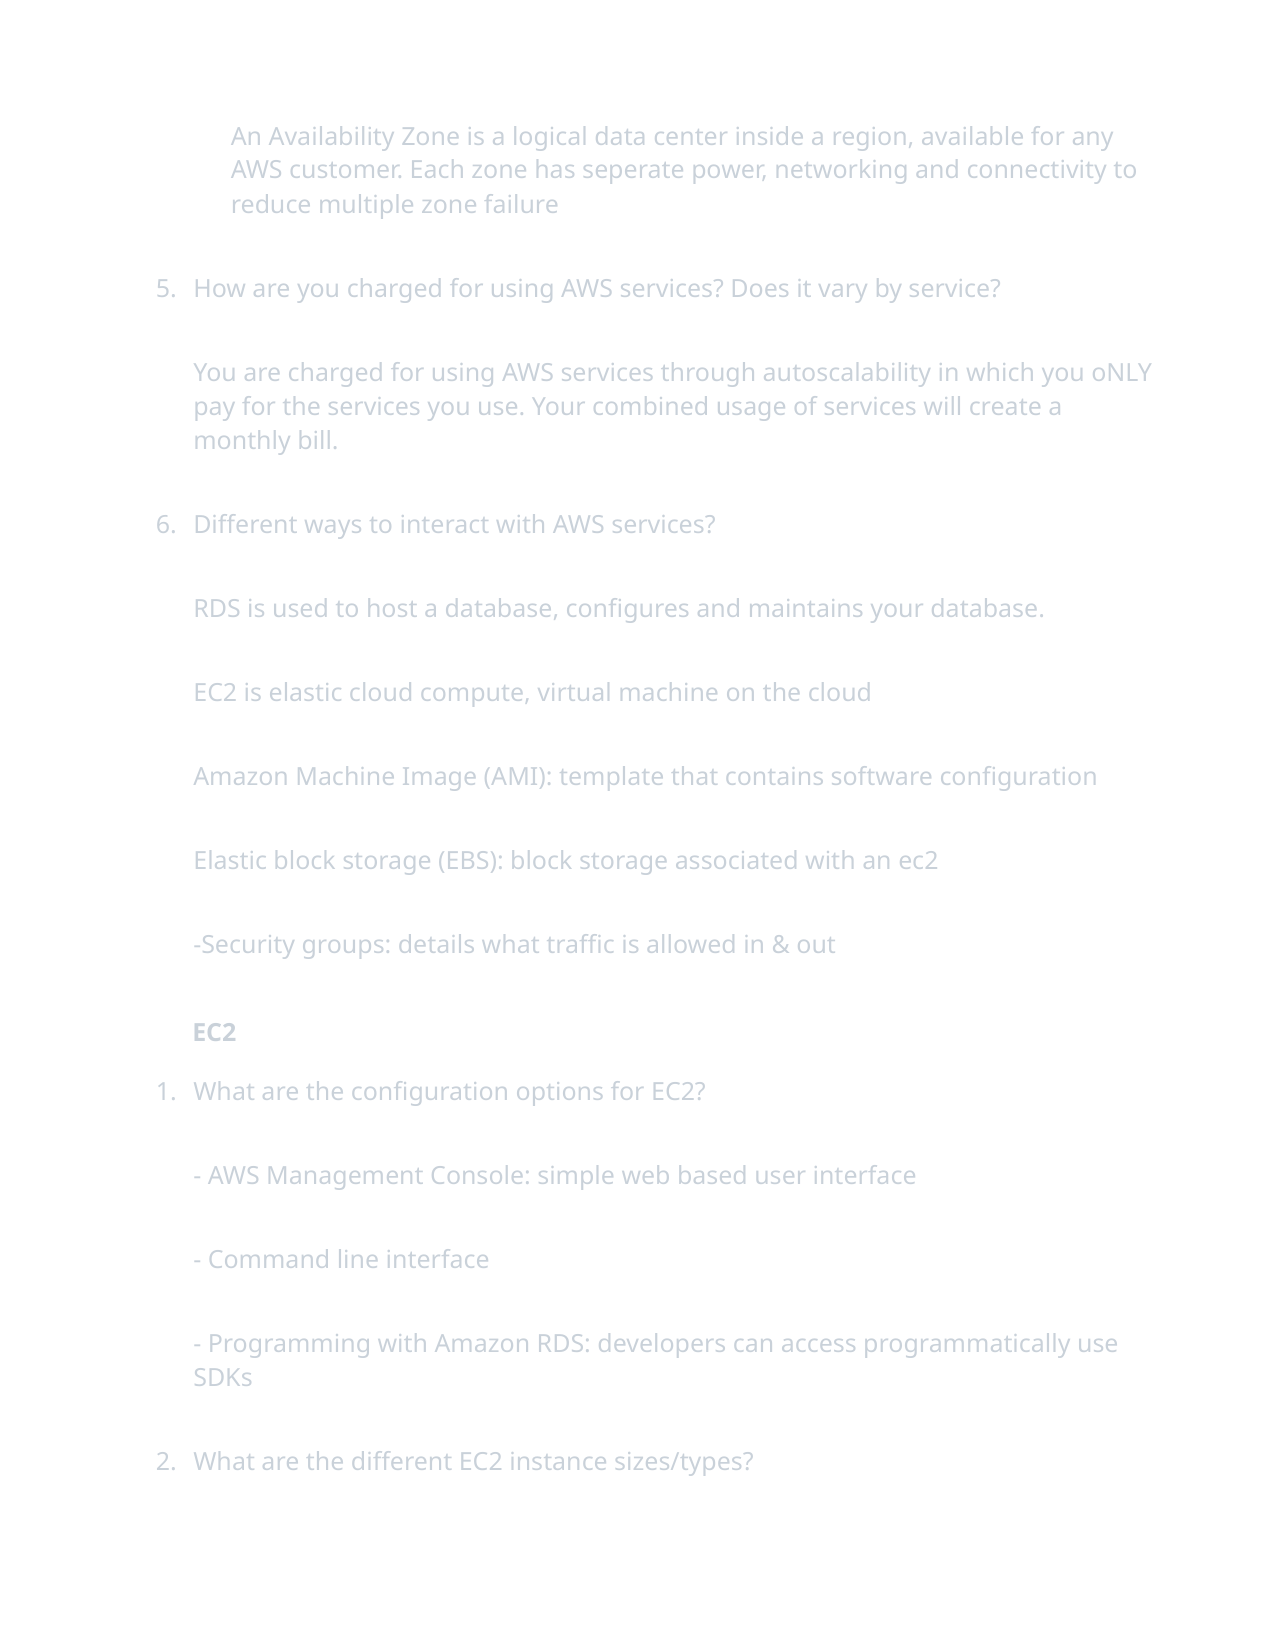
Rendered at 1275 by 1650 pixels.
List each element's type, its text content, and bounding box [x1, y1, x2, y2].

list An Availability Zone is a logical data center inside a region, available for any AWS customer. Each zone has seperate power, networking and connectivity to reduce multiple zone failure [193, 118, 1157, 220]
list EC2 is elastic cloud compute, virtual machine on the cloud [156, 675, 1157, 709]
list How are you charged for using AWS services? Does it vary by service? [156, 270, 1157, 304]
list - AWS Management Console: simple web based user interface [156, 1158, 1157, 1192]
list Elastic block storage (EBS): block storage associated with an ec2 [156, 843, 1157, 877]
list Amazon Machine Image (AMI): template that contains software configuration [156, 759, 1157, 793]
list RDS is used to host a database, configures and maintains your database. [156, 591, 1157, 625]
list What are the different EC2 instance sizes/types? [156, 1444, 1157, 1478]
list - Programming with Amazon RDS: developers can access programmatically use SDKs [156, 1326, 1157, 1394]
list What are the configuration options for EC2? [156, 1074, 1157, 1108]
list You are charged for using AWS services through autoscalability in which you oNLY pay for the services you use. Your combined usage of services will create a monthly bill. [156, 354, 1157, 457]
text EC2 [118, 1015, 1157, 1049]
list -Security groups: details what traffic is allowed in & out [156, 927, 1157, 961]
list - Command line interface [156, 1242, 1157, 1276]
list Different ways to interact with AWS services? [156, 507, 1157, 541]
